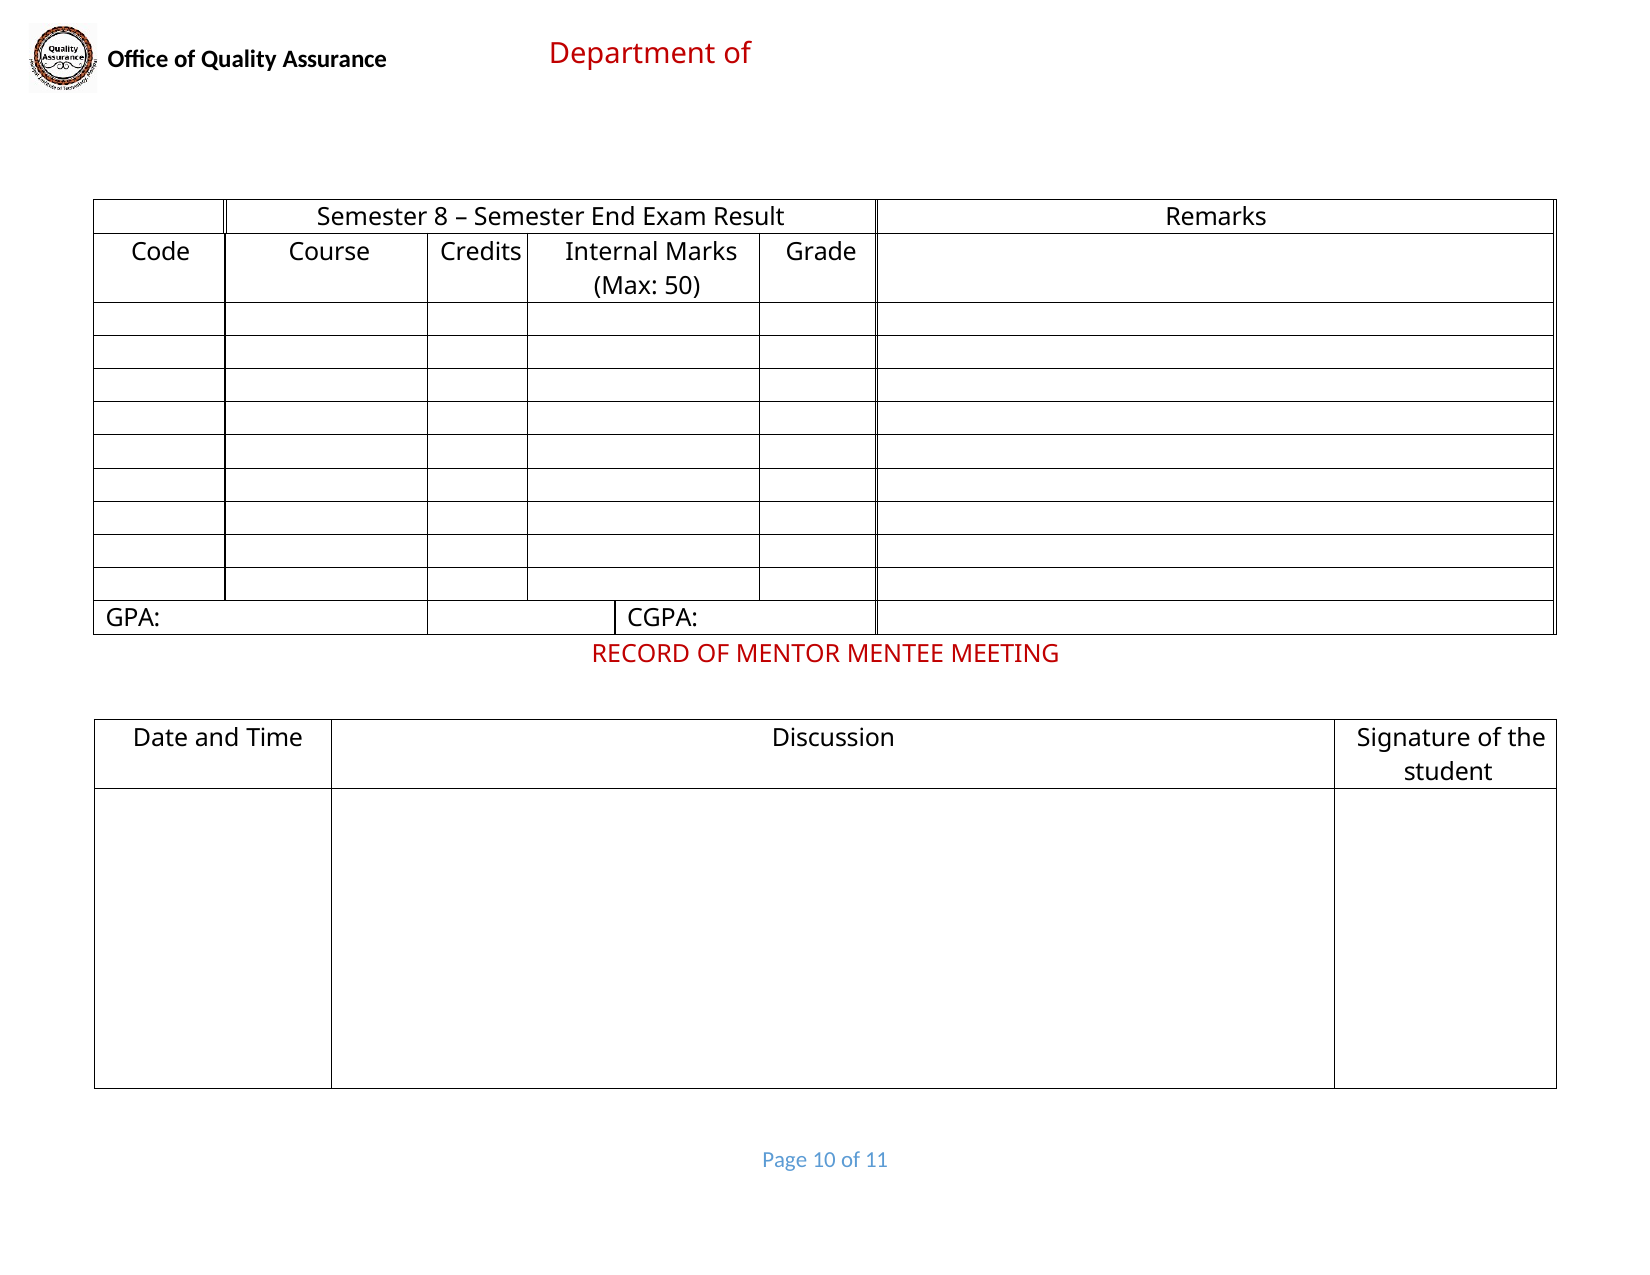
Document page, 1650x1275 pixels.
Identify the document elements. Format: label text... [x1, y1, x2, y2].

table_cell [94, 568, 224, 600]
table_cell [878, 336, 1553, 368]
table_cell [878, 568, 1553, 600]
table_cell [760, 336, 875, 368]
table_cell [528, 568, 759, 600]
table_cell [94, 435, 224, 468]
table_cell [1335, 789, 1556, 1088]
table_cell [94, 535, 224, 567]
table_cell [226, 568, 427, 600]
table_cell GPA: [94, 601, 427, 634]
table_cell [428, 435, 527, 468]
table_cell [878, 469, 1553, 501]
table_cell [878, 435, 1553, 468]
table_cell [226, 336, 427, 368]
table_cell [94, 303, 224, 335]
table_cell CGPA: [616, 601, 875, 634]
table_cell [428, 336, 527, 368]
table_cell [94, 469, 224, 501]
table_cell [428, 535, 527, 567]
table_cell [428, 568, 527, 600]
table_cell [528, 369, 759, 401]
table_cell [428, 303, 527, 335]
table_cell [428, 402, 527, 434]
table_cell [94, 502, 224, 534]
text RECORD OF MENTOR MENTEE MEETING [76, 635, 1575, 669]
table_cell Code [94, 234, 224, 302]
table_cell [760, 369, 875, 401]
table_cell [428, 369, 527, 401]
table_header Remarks [878, 200, 1553, 233]
table_cell [428, 502, 527, 534]
table_header [94, 200, 223, 233]
table_cell [226, 402, 427, 434]
table_cell [226, 502, 427, 534]
table_cell [528, 469, 759, 501]
table_header Signature of the student [1335, 720, 1556, 788]
table_cell [94, 336, 224, 368]
table_cell [528, 303, 759, 335]
table_cell [878, 369, 1553, 401]
table_cell [94, 402, 224, 434]
table_header Discussion [332, 720, 1334, 788]
table_cell [878, 535, 1553, 567]
table_cell [528, 535, 759, 567]
table_cell [760, 469, 875, 501]
picture [28, 23, 98, 93]
table_cell [226, 469, 427, 501]
table_cell [94, 369, 224, 401]
table_cell Credits [428, 234, 527, 302]
table_cell [760, 435, 875, 468]
table_cell [528, 402, 759, 434]
table_cell Grade [760, 234, 875, 302]
table_cell [760, 303, 875, 335]
table_cell [760, 568, 875, 600]
table_cell [760, 402, 875, 434]
table_cell [878, 402, 1553, 434]
table_cell [332, 789, 1334, 1088]
table_cell [760, 535, 875, 567]
table_cell [226, 303, 427, 335]
table_header Date and Time [95, 720, 331, 788]
table_header Semester 8 – Semester End Exam Result [227, 200, 875, 233]
table_cell [878, 303, 1553, 335]
table_cell [226, 369, 427, 401]
table_cell [226, 435, 427, 468]
table_cell [878, 234, 1553, 302]
table_cell [760, 502, 875, 534]
table_cell [878, 502, 1553, 534]
table_cell [878, 601, 1553, 634]
table_cell [95, 789, 331, 1088]
table_cell Internal Marks (Max: 50) [528, 234, 759, 302]
table_cell [428, 469, 527, 501]
table_cell Course [226, 234, 427, 302]
table_cell [226, 535, 427, 567]
table_cell [528, 502, 759, 534]
table_cell [528, 336, 759, 368]
table_cell [428, 601, 614, 634]
table_cell [528, 435, 759, 468]
